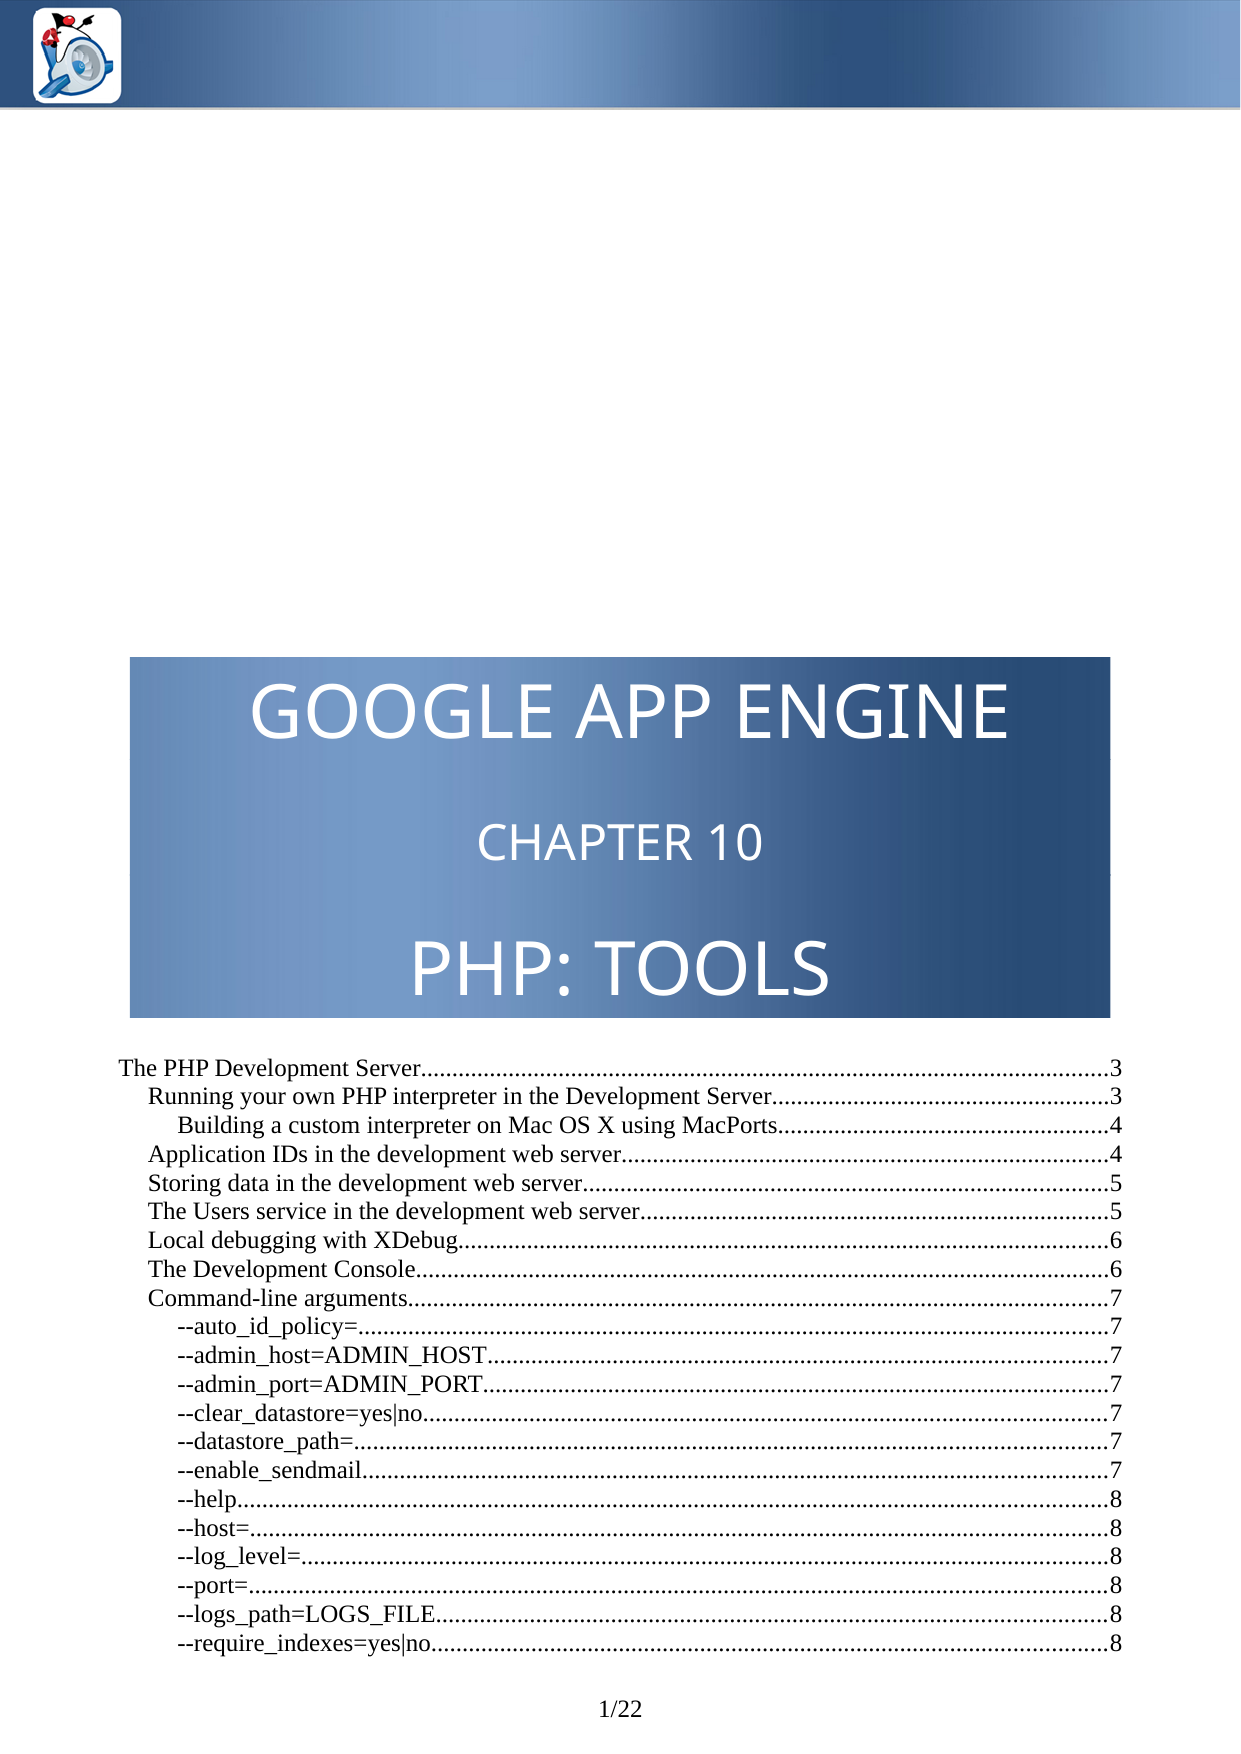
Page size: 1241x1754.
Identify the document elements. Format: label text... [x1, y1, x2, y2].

text --log_level=... 8 [177, 1541, 1122, 1570]
text CHAPTER 10 [130, 807, 1110, 875]
text Application IDs in the development web server 4 [148, 1139, 1122, 1168]
text --admin_host=ADMIN_HOST 7 [177, 1340, 1122, 1369]
text Storing data in the development web server 5 [148, 1168, 1122, 1196]
text --clear_datastore=yes|no 7 [177, 1398, 1122, 1426]
text --help 8 [177, 1484, 1122, 1513]
text --enable_sendmail 7 [177, 1455, 1122, 1484]
text Building a custom interpreter on Mac OS X using MacPorts 4 [177, 1110, 1122, 1139]
text The PHP Development Server 3 [118, 1053, 1122, 1081]
text --auto_id_policy=... 7 [177, 1311, 1122, 1340]
text --host=... 8 [177, 1513, 1122, 1541]
text --datastore_path=... 7 [177, 1426, 1122, 1455]
text Running your own PHP interpreter in the Development Server 3 [148, 1081, 1122, 1110]
text Local debugging with XDebug 6 [148, 1225, 1122, 1254]
text The Users service in the development web server 5 [148, 1196, 1122, 1225]
text --require_indexes=yes|no 8 [177, 1628, 1122, 1656]
text --port=... 8 [177, 1570, 1122, 1599]
text PHP: TOOLS [130, 915, 1110, 1017]
text --admin_port=ADMIN_PORT 7 [177, 1369, 1122, 1398]
picture [0, 0, 1241, 110]
text Command-line arguments 7 [148, 1283, 1122, 1311]
text The Development Console 6 [148, 1254, 1122, 1283]
text --logs_path=LOGS_FILE 8 [177, 1599, 1122, 1628]
text GOOGLE APP ENGINE [130, 658, 1110, 760]
